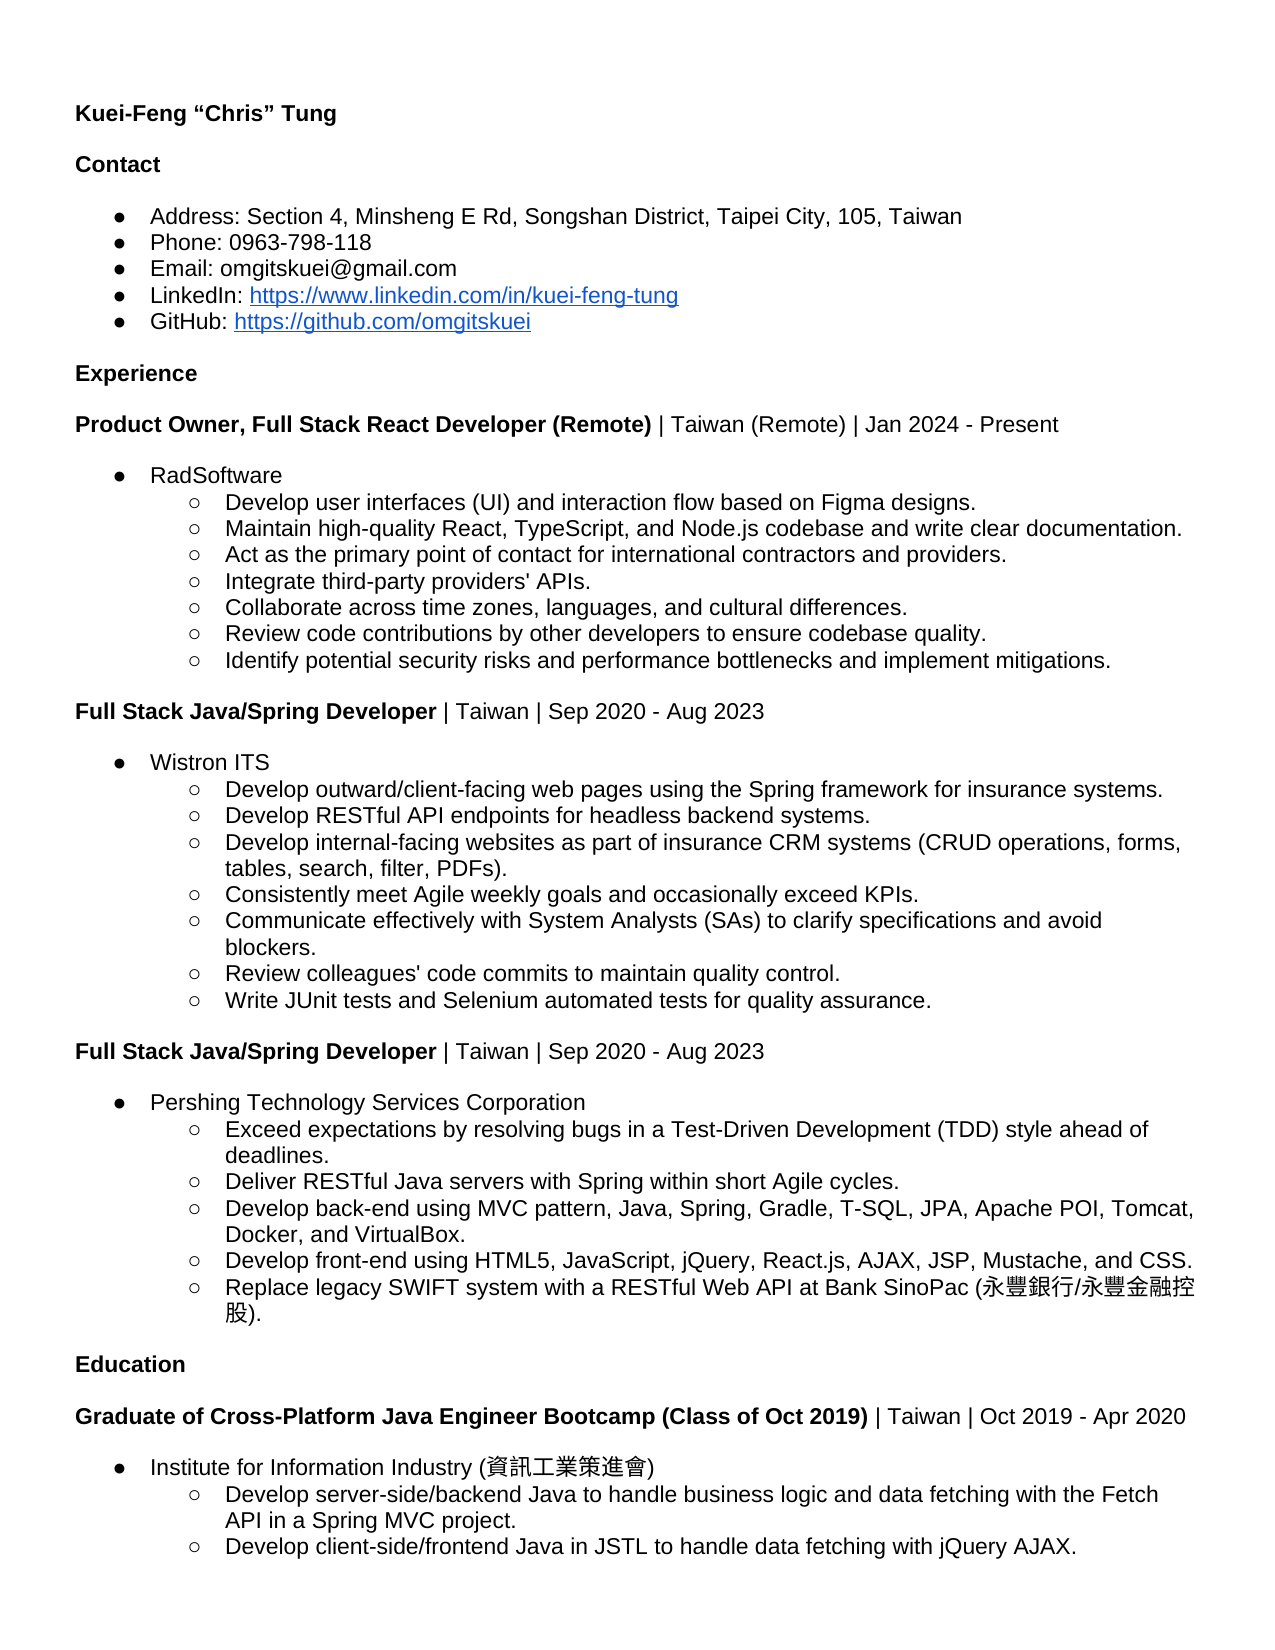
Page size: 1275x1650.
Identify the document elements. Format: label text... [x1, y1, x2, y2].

list Deliver RESTful Java servers with Spring within short Agile cycles. [187, 1168, 1200, 1195]
list Collaborate across time zones, languages, and cultural differences. [187, 594, 1200, 620]
list Email: omgitskuei@gmail.com [112, 255, 1200, 282]
list Develop front-end using HTML5, JavaScript, jQuery, React.js, AJAX, JSP, Mustache, and CSS. [187, 1247, 1200, 1274]
list Develop server-side/backend Java to handle business logic and data fetching with the Fetch API in a Spring MVC project. [187, 1481, 1200, 1533]
list Replace legacy SWIFT system with a RESTful Web API at Bank SinoPac (永豐銀行/永豐金融控股). [187, 1274, 1200, 1326]
text Full Stack Java/Spring Developer | Taiwan | Sep 2020 - Aug 2023 [75, 1038, 1200, 1064]
text Graduate of Cross-Platform Java Engineer Bootcamp (Class of Oct 2019) | Taiwan | Oct 2019 - Apr 2020 [75, 1403, 1200, 1429]
list RadSoftware [112, 462, 1200, 488]
text Product Owner, Full Stack React Developer (Remote) | Taiwan (Remote) | Jan 2024 - Present [75, 411, 1200, 437]
list Develop back-end using MVC pattern, Java, Spring, Gradle, T-SQL, JPA, Apache POI, Tomcat, Docker, and VirtualBox. [187, 1195, 1200, 1247]
list Write JUnit tests and Selenium automated tests for quality assurance. [187, 987, 1200, 1013]
list Develop RESTful API endpoints for headless backend systems. [187, 802, 1200, 828]
list Phone: 0963-798-118 [112, 229, 1200, 255]
list Exceed expectations by resolving bugs in a Test-Driven Development (TDD) style ahead of deadlines. [187, 1116, 1200, 1168]
list LinkedIn: https://www.linkedin.com/in/kuei-feng-tung [112, 282, 1200, 308]
list Integrate third-party providers' APIs. [187, 568, 1200, 594]
list Review colleagues' code commits to maintain quality control. [187, 960, 1200, 987]
list Develop outward/client-facing web pages using the Spring framework for insurance systems. [187, 776, 1200, 802]
text Contact [75, 151, 1200, 178]
text Full Stack Java/Spring Developer | Taiwan | Sep 2020 - Aug 2023 [75, 698, 1200, 724]
list Pershing Technology Services Corporation [112, 1089, 1200, 1116]
list Communicate effectively with System Analysts (SAs) to clarify specifications and avoid blockers. [187, 907, 1200, 960]
list Review code contributions by other developers to ensure codebase quality. [187, 620, 1200, 647]
list GitHub: https://github.com/omgitskuei [112, 308, 1200, 334]
list Develop client-side/frontend Java in JSTL to handle data fetching with jQuery AJAX. [187, 1533, 1200, 1559]
list Institute for Information Industry (資訊工業策進會) [112, 1454, 1200, 1481]
text Education [75, 1351, 1200, 1378]
list Address: Section 4, Minsheng E Rd, Songshan District, Taipei City, 105, Taiwan [112, 203, 1200, 229]
list Identify potential security risks and performance bottlenecks and implement mitigations. [187, 647, 1200, 673]
text Kuei-Feng “Chris” Tung [75, 100, 1200, 126]
list Consistently meet Agile weekly goals and occasionally exceed KPIs. [187, 881, 1200, 907]
list Develop user interfaces (UI) and interaction flow based on Figma designs. [187, 488, 1200, 515]
text Experience [75, 359, 1200, 386]
list Wistron ITS [112, 749, 1200, 776]
list Develop internal-facing websites as part of insurance CRM systems (CRUD operations, forms, tables, search, filter, PDFs). [187, 828, 1200, 881]
list Act as the primary point of contact for international contractors and providers. [187, 541, 1200, 568]
list Maintain high-quality React, TypeScript, and Node.js codebase and write clear documentation. [187, 515, 1200, 541]
